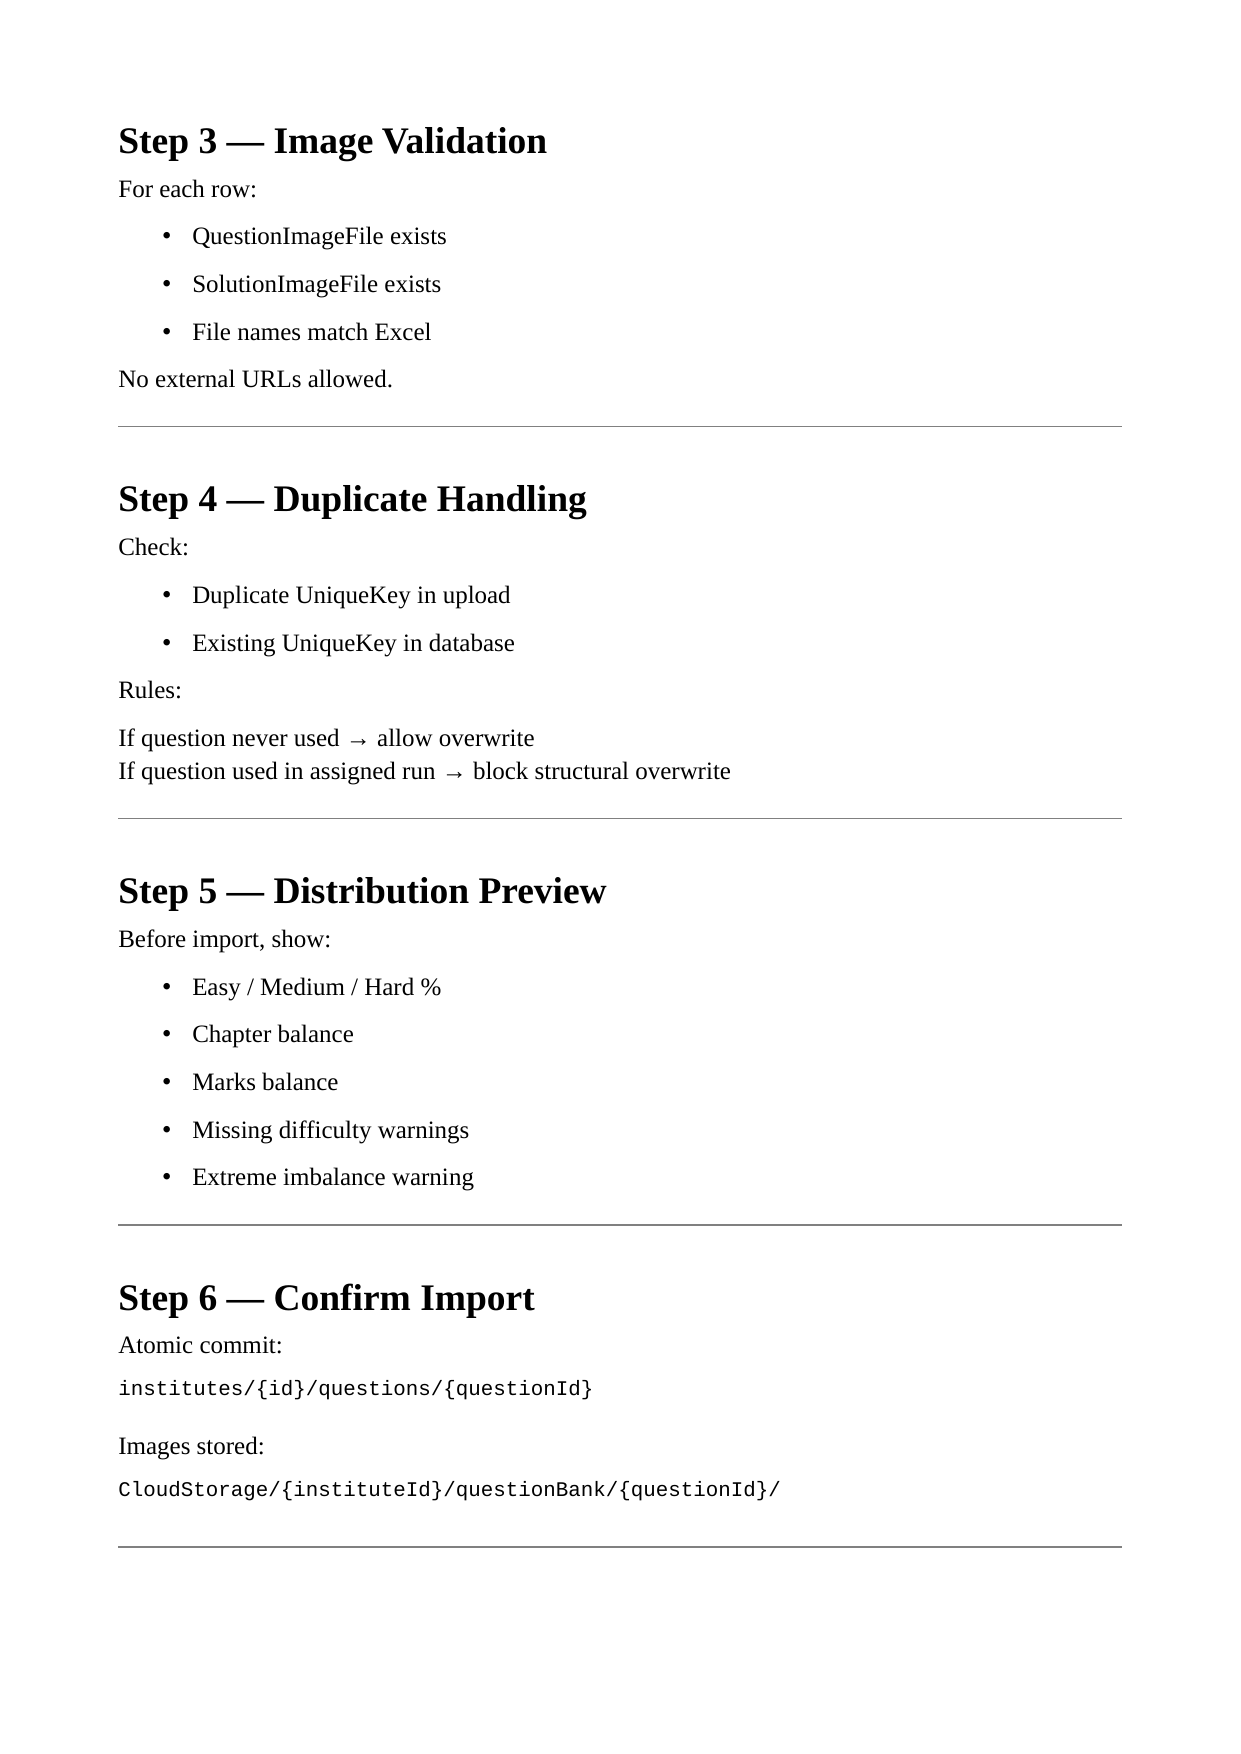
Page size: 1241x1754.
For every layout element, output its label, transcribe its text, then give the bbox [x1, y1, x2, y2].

text Atomic commit: [118, 1331, 1122, 1359]
list Marks balance [162, 1067, 1122, 1096]
subtitle Step 5 — Distribution Preview [118, 869, 1122, 912]
list Extreme imbalance warning [162, 1162, 1122, 1191]
list Chapter balance [162, 1019, 1122, 1048]
list Missing difficulty warnings [162, 1115, 1122, 1143]
subtitle Step 6 — Confirm Import [118, 1275, 1122, 1318]
text Rules: [118, 675, 1122, 704]
subtitle Step 3 — Image Validation [118, 118, 1122, 161]
list Easy / Medium / Hard % [162, 972, 1122, 1001]
list QuestionImageFile exists [162, 221, 1122, 250]
list Existing UniqueKey in database [162, 628, 1122, 656]
text Images stored: [118, 1431, 1122, 1460]
text If question never used → allow overwrite If question used in assigned run → block structural overwrite [118, 723, 1122, 785]
text For each row: [118, 174, 1122, 202]
subtitle Step 4 — Duplicate Handling [118, 477, 1122, 520]
list File names match Excel [162, 317, 1122, 345]
text CloudStorage/{instituteId}/questionBank/{questionId}/ [118, 1479, 1122, 1503]
text No external URLs allowed. [118, 364, 1122, 393]
list SolutionImageFile exists [162, 269, 1122, 298]
text Before import, show: [118, 924, 1122, 953]
text institutes/{id}/questions/{questionId} [118, 1378, 1122, 1402]
list Duplicate UniqueKey in upload [162, 580, 1122, 609]
text Check: [118, 532, 1122, 561]
